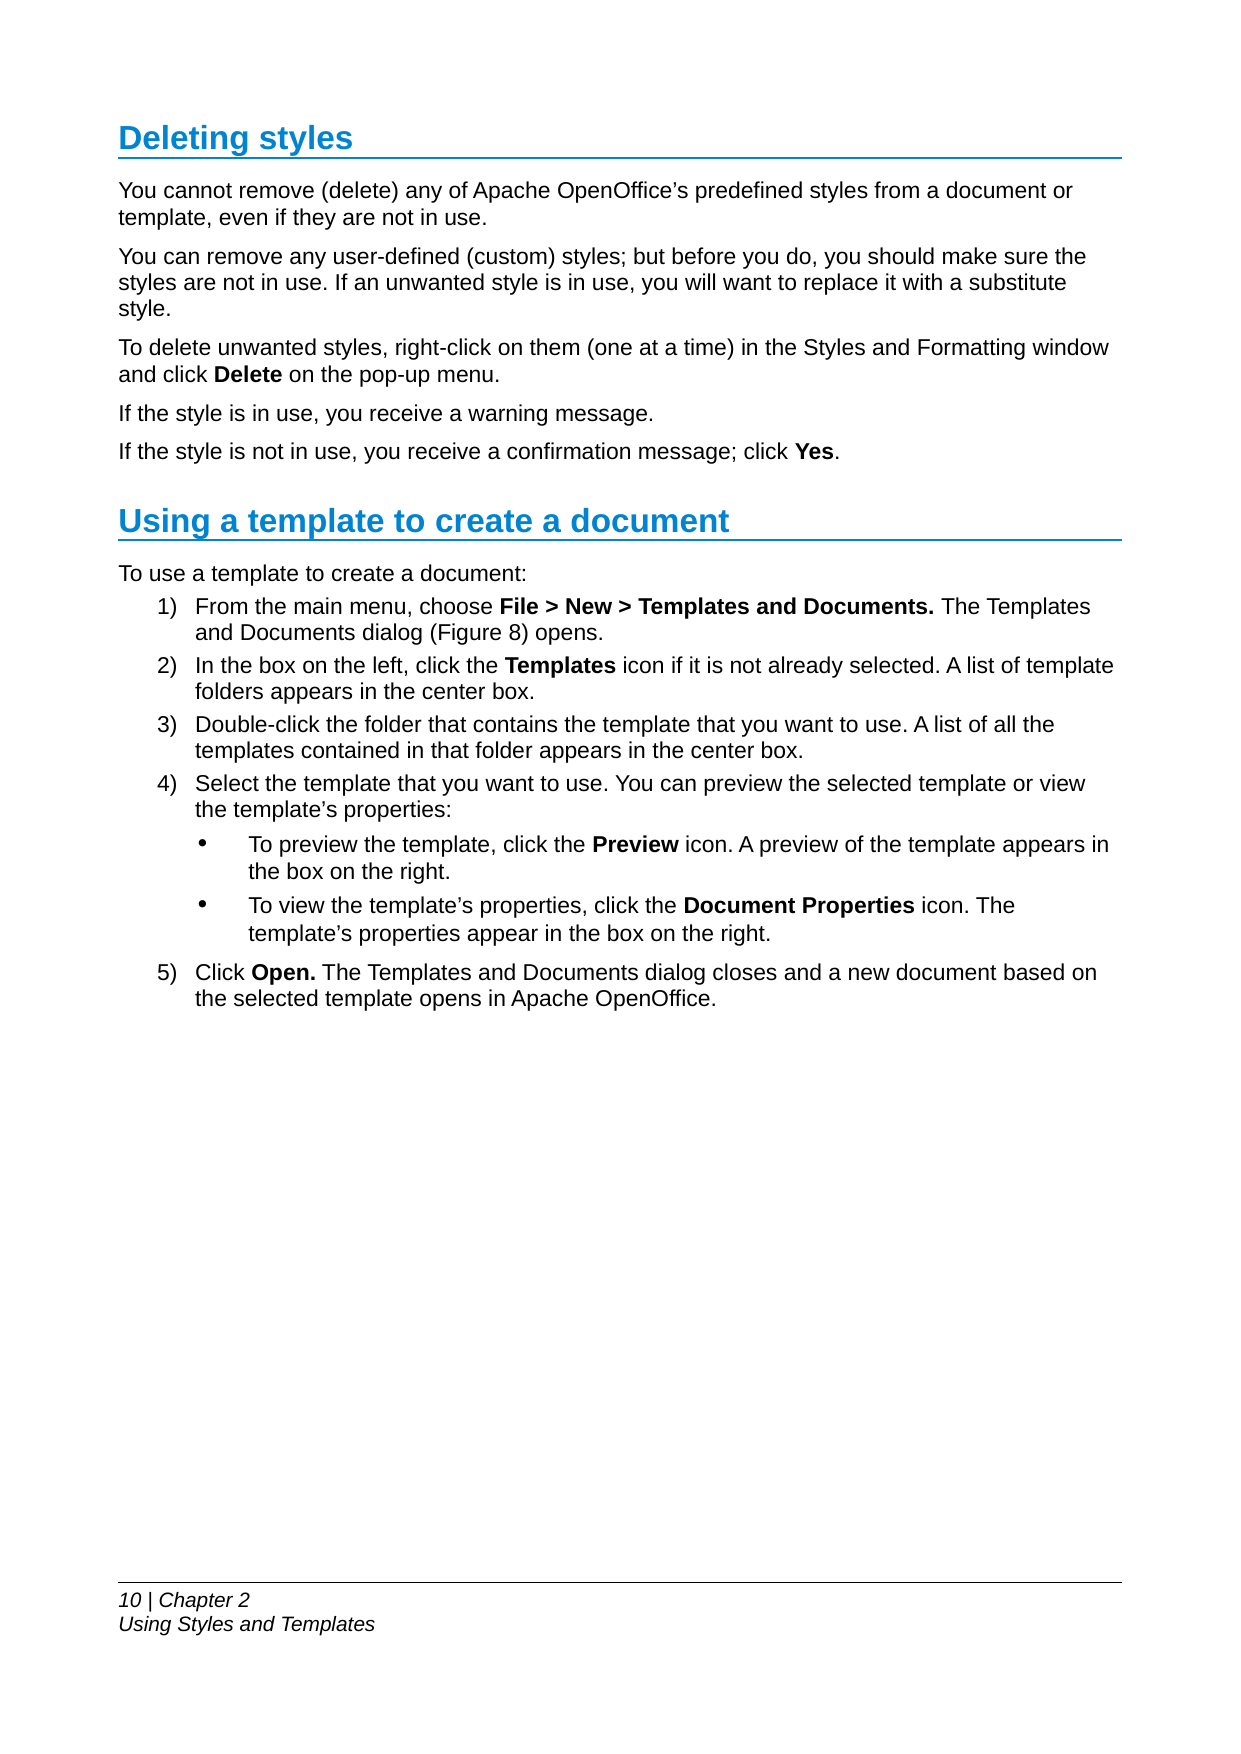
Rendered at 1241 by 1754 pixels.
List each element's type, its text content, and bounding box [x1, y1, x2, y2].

text If the style is not in use, you receive a confirmation message; click Yes. [118, 438, 1122, 465]
text If the style is in use, you receive a warning message. [118, 399, 1122, 426]
list To view the template’s properties, click the Document Properties icon. The template’s properties appear in the box on the right. [195, 891, 1122, 946]
text To delete unwanted styles, right-click on them (one at a time) in the Styles and Formatting window and click Delete on the pop-up menu. [118, 334, 1122, 387]
subtitle Using a template to create a document [118, 501, 1122, 539]
text You cannot remove (delete) any of Apache OpenOffice’s predefined styles from a document or template, even if they are not in use. [118, 177, 1122, 230]
subtitle Deleting styles [118, 118, 1122, 157]
list To use a template to create a document: [118, 560, 1122, 587]
list Click Open. The Templates and Documents dialog closes and a new document based on the selected template opens in Apache OpenOffice. [177, 958, 1122, 1011]
list In the box on the left, click the Templates icon if it is not already selected. A list of template folders appears in the center box. [177, 652, 1122, 705]
list Select the template that you want to use. You can preview the selected template or view the template’s properties: [177, 770, 1122, 823]
list From the main menu, choose File > New > Templates and Documents. The Templates and Documents dialog (Figure 28) opens. [177, 593, 1122, 646]
text You can remove any user-defined (custom) styles; but before you do, you should make sure the styles are not in use. If an unwanted style is in use, you will want to replace it with a substitute style. [118, 243, 1122, 322]
list To preview the template, click the Preview icon. A preview of the template appears in the box on the right. [195, 829, 1122, 884]
list Double-click the folder that contains the template that you want to use. A list of all the templates contained in that folder appears in the center box. [177, 711, 1122, 764]
